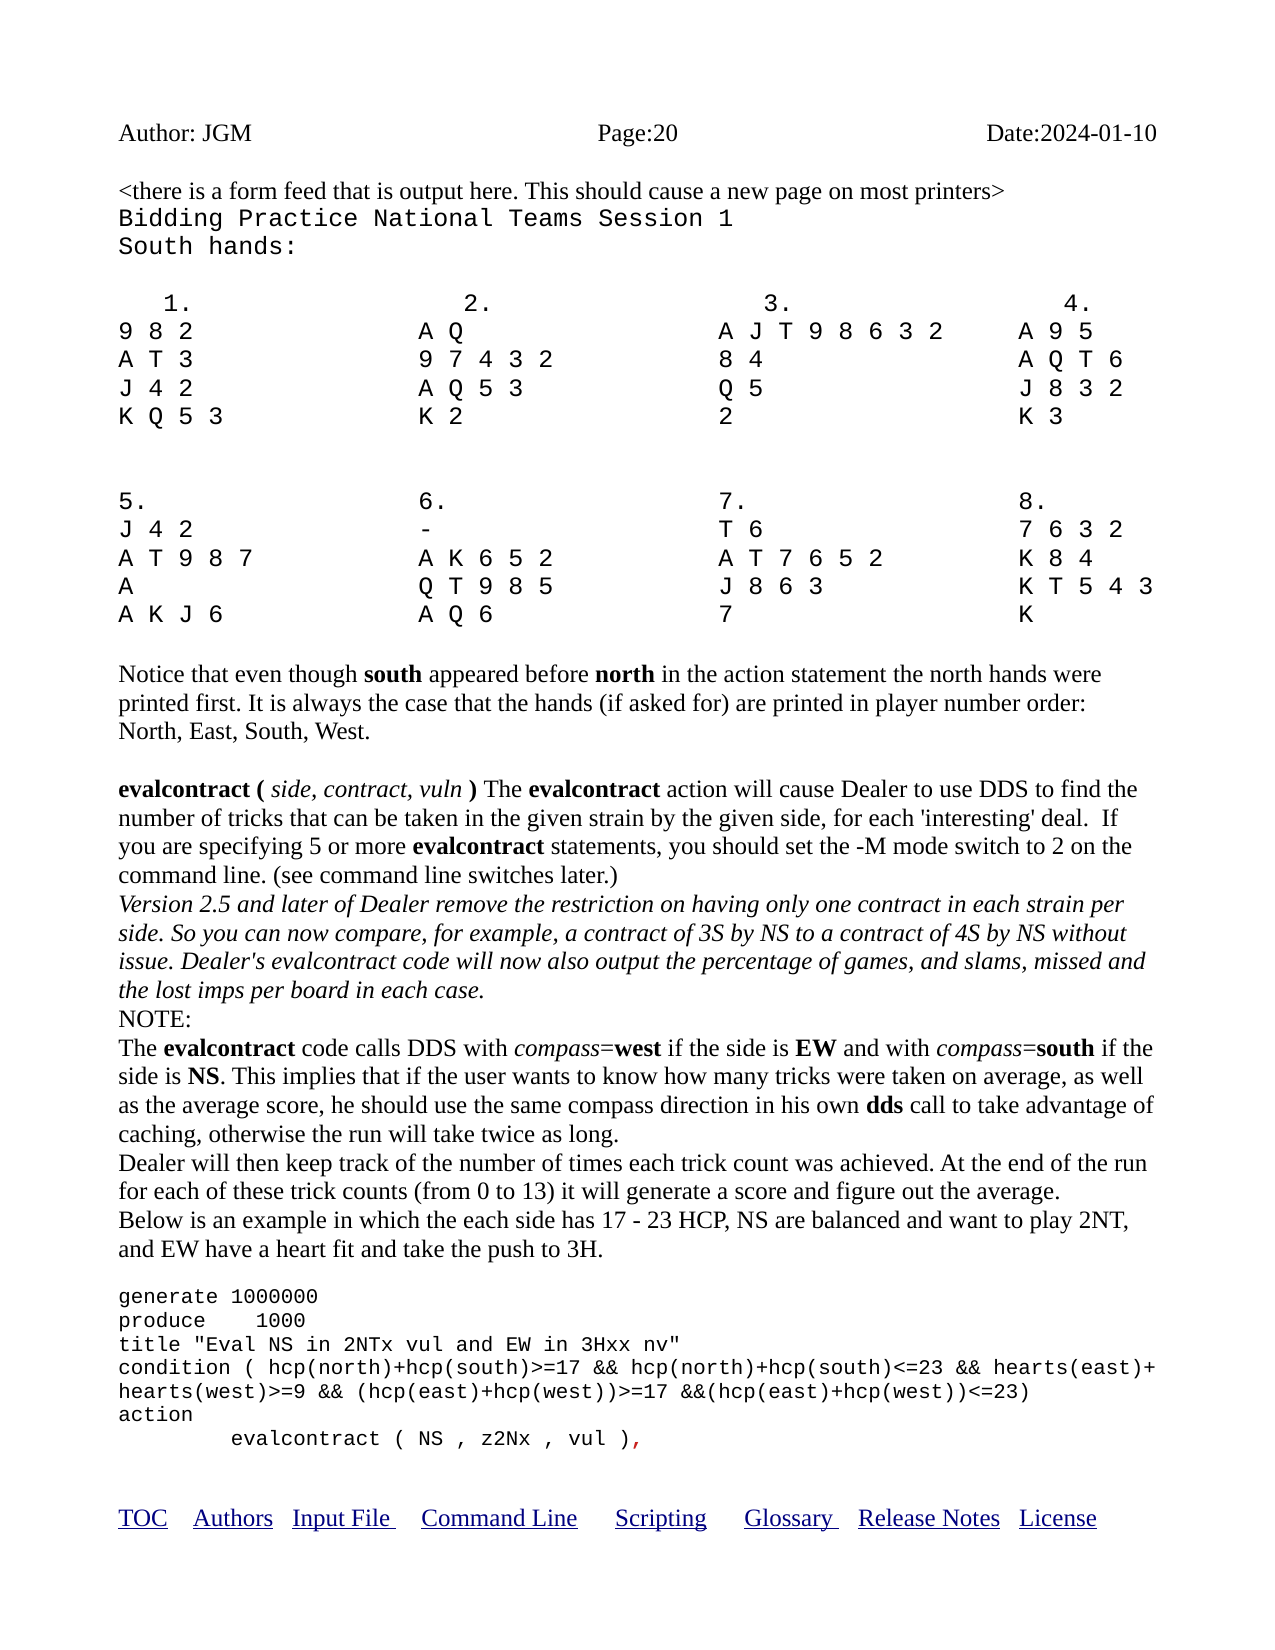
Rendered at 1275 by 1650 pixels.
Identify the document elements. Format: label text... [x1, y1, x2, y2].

text condition ( hcp(north)+hcp(south)>=17 && hcp(north)+hcp(south)<=23 && hearts(east)+ [118, 1357, 1157, 1381]
text J 4 2 - T 6 7 6 3 2 [118, 517, 1157, 545]
text A K J 6 A Q 6 7 K [118, 602, 1157, 630]
text A Q T 9 8 5 J 8 6 3 K T 5 4 3 [118, 573, 1157, 602]
text NOTE: [118, 1004, 1157, 1033]
text 1. 2. 3. 4. [118, 290, 1157, 318]
text J 4 2 A Q 5 3 Q 5 J 8 3 2 [118, 375, 1157, 403]
text A T 3 9 7 4 3 2 8 4 A Q T 6 [118, 347, 1157, 375]
text Version 2.5 and later of Dealer remove the restriction on having only one contract in each strain per side. So you can now compare, for example, a contract of 3S by NS to a contract of 4S by NS without issue. Dealer's evalcontract code will now also output the percentage of games, and slams, missed and the lost imps per board in each case. [118, 889, 1157, 1004]
text South hands: [118, 233, 1157, 262]
text 5. 6. 7. 8. [118, 488, 1157, 517]
text produce 1000 [118, 1310, 1157, 1333]
text evalcontract ( side, contract, vuln ) The evalcontract action will cause Dealer to use DDS to find the number of tricks that can be taken in the given strain by the given side, for each 'interesting' deal. If you are specifying 5 or more evalcontract statements, you should set the -M mode switch to 2 on the command line. (see command line switches later.) [118, 774, 1157, 889]
text action [118, 1404, 1157, 1428]
text generate 1000000 [118, 1286, 1157, 1310]
text <there is a form feed that is output here. This should cause a new page on most printers> [118, 176, 1157, 205]
text Dealer will then keep track of the number of times each trick count was achieved. At the end of the run for each of these trick counts (from 0 to 13) it will generate a score and figure out the average. [118, 1148, 1157, 1205]
text Below is an example in which the each side has 17 - 23 HCP, NS are balanced and want to play 2NT, and EW have a heart fit and take the push to 3H. [118, 1205, 1157, 1263]
text Notice that even though south appeared before north in the action statement the north hands were printed first. It is always the case that the hands (if asked for) are printed in player number order: North, East, South, West. [118, 659, 1157, 745]
text K Q 5 3 K 2 2 K 3 [118, 403, 1157, 432]
text 9 8 2 A Q A J T 9 8 6 3 2 A 9 5 [118, 318, 1157, 347]
text The evalcontract code calls DDS with compass=west if the side is EW and with compass=south if the side is NS. This implies that if the user wants to know how many tricks were taken on average, as well as the average score, he should use the same compass direction in his own dds call to take advantage of caching, otherwise the run will take twice as long. [118, 1033, 1157, 1148]
text title "Eval NS in 2NTx vul and EW in 3Hxx nv" [118, 1333, 1157, 1357]
text evalcontract ( NS , z2Nx , vul ), [118, 1428, 1157, 1452]
text hearts(west)>=9 && (hcp(east)+hcp(west))>=17 &&(hcp(east)+hcp(west))<=23) [118, 1381, 1157, 1404]
text Bidding Practice National Teams Session 1 [118, 205, 1157, 233]
text A T 9 8 7 A K 6 5 2 A T 7 6 5 2 K 8 4 [118, 545, 1157, 573]
